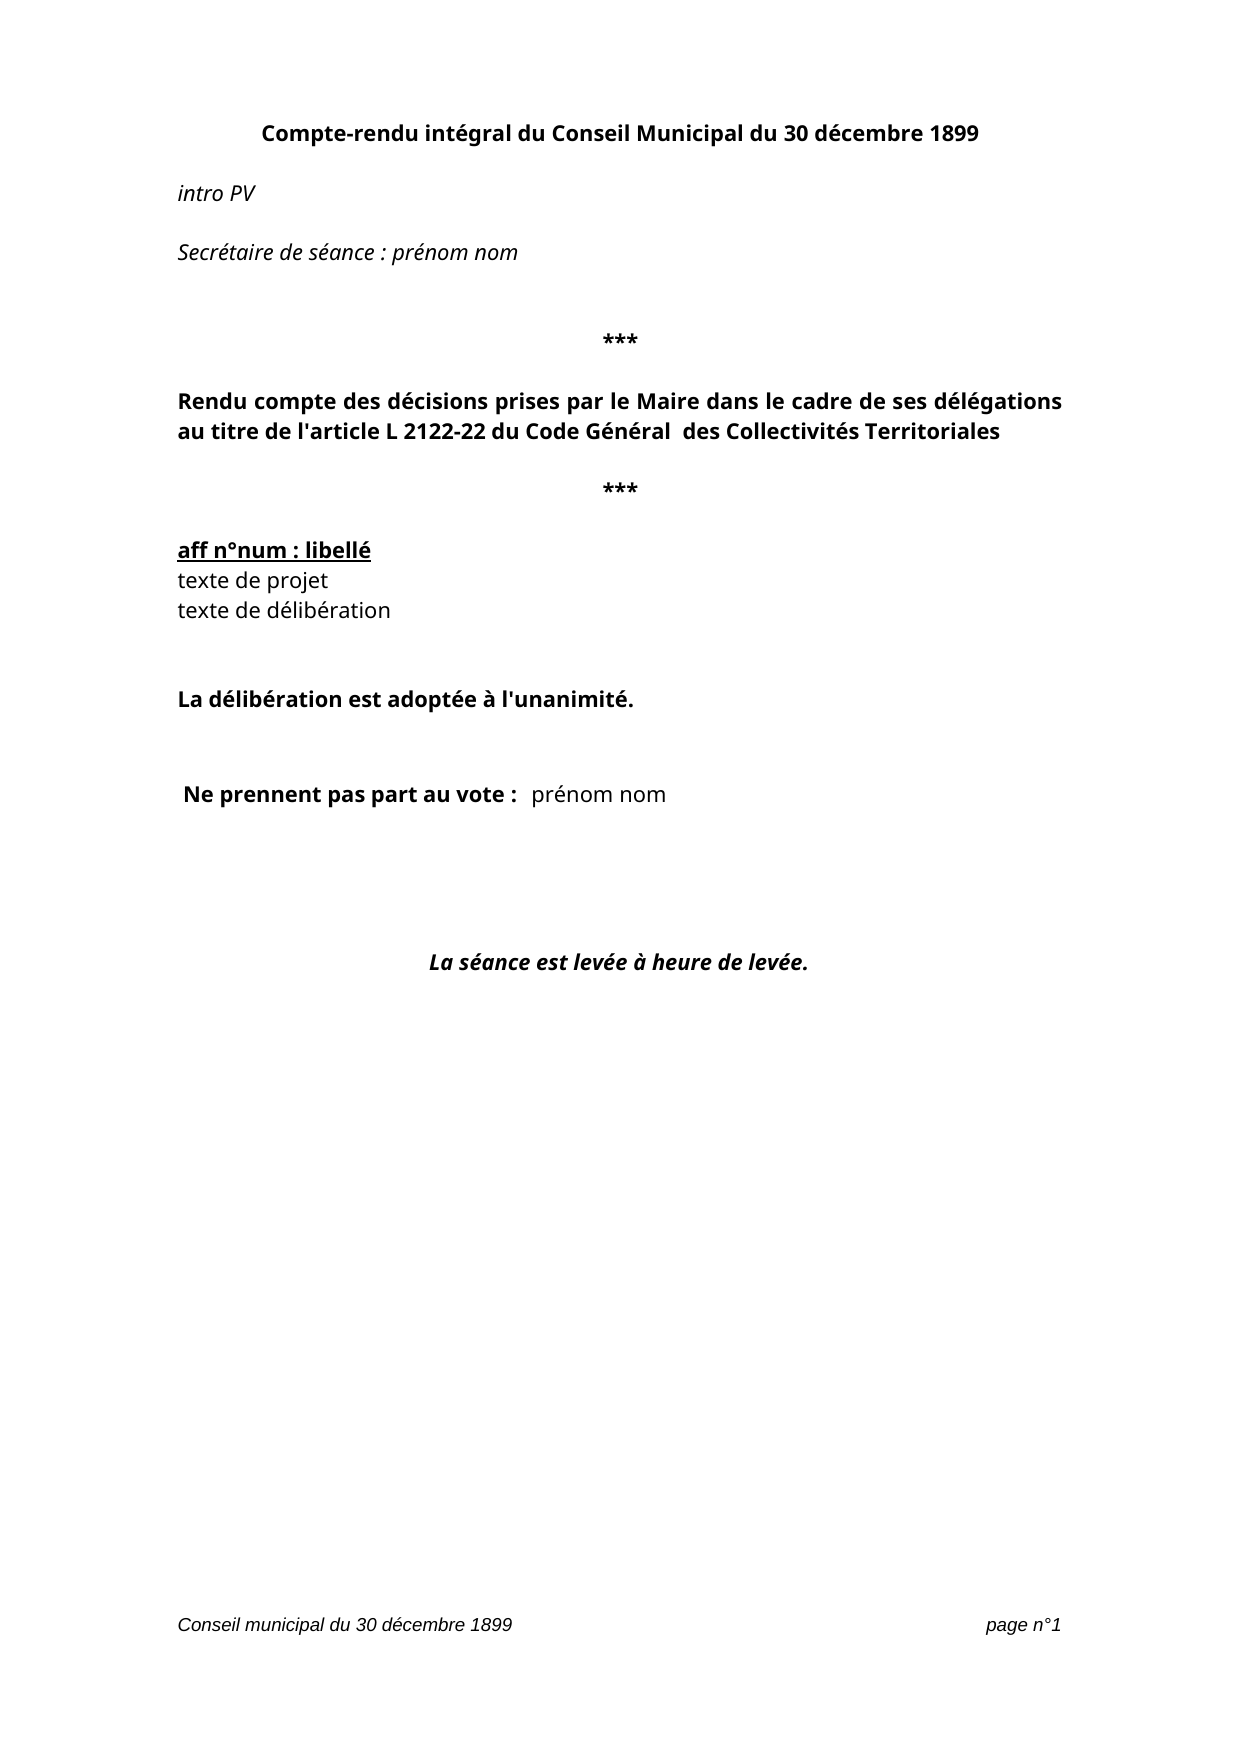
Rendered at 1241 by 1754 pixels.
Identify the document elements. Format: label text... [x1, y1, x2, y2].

table_header Ne prennent pas part au vote : [177, 774, 526, 827]
text texte de délibération [177, 595, 1063, 624]
text *** [177, 327, 1063, 356]
text La séance est levée à heure de levée. [177, 946, 1063, 976]
text Rendu compte des décisions prises par le Maire dans le cadre de ses délégations au titre de l'article L 2122-22 du Code Général des Collectivités Territoriales [177, 386, 1063, 446]
text Compte-rendu intégral du Conseil Municipal du 30 décembre 1899 [177, 118, 1063, 148]
text texte de projet [177, 565, 1063, 595]
text *** [177, 476, 1063, 505]
text aff n°num : libellé [177, 535, 1063, 565]
text La délibération est adoptée à l'unanimité. [177, 684, 1063, 714]
table_header prénom nom [526, 774, 1063, 827]
text Secrétaire de séance : prénom nom [177, 237, 1063, 267]
text intro PV [177, 178, 1063, 207]
